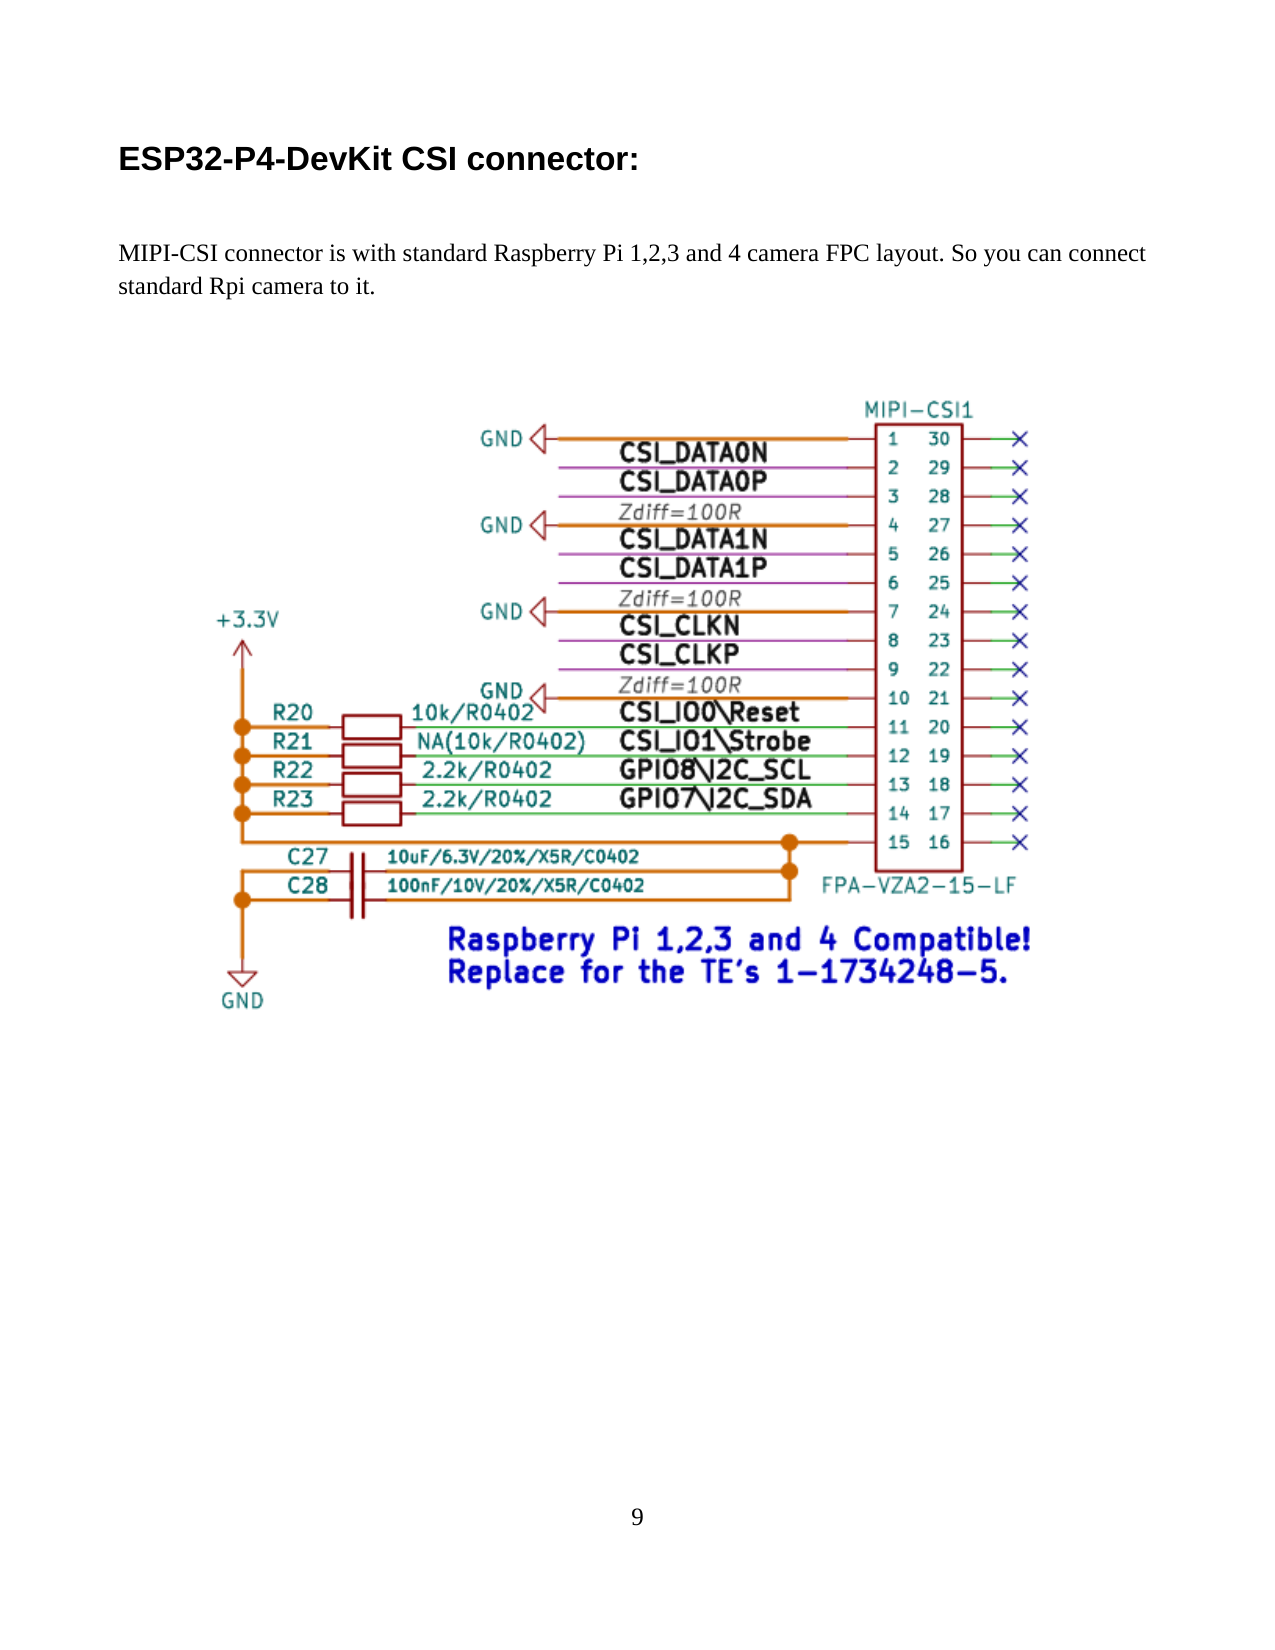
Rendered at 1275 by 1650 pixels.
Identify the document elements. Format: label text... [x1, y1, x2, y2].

subtitle ESP32-P4-DevKit CSI connector: [118, 139, 1157, 178]
text MIPI-CSI connector is with standard Raspberry Pi 1,2,3 and 4 camera FPC layout. So you can connect standard Rpi camera to it. [118, 238, 1157, 299]
picture [193, 366, 1083, 1049]
